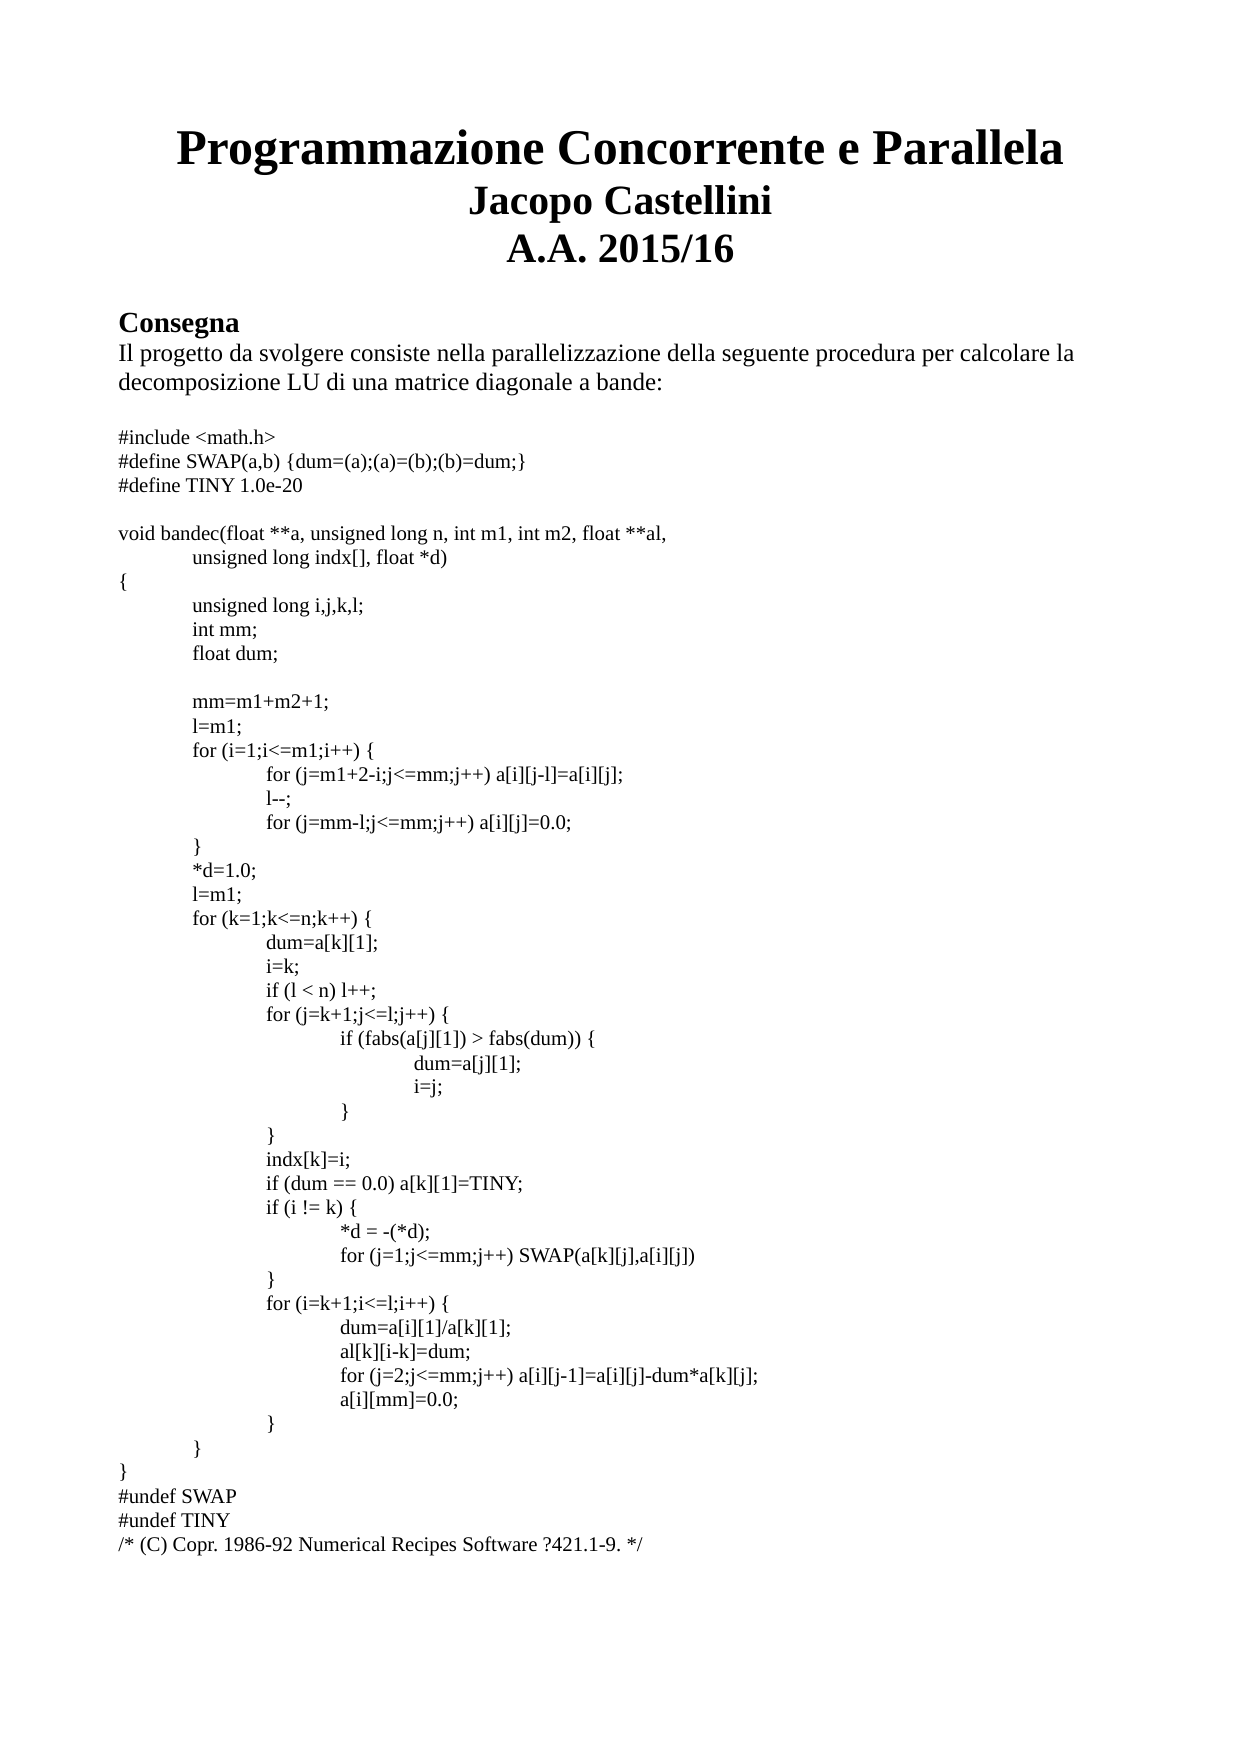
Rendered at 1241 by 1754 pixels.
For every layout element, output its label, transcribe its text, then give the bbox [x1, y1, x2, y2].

text *d = -(*d); [118, 1219, 1122, 1243]
text } [118, 1411, 1122, 1435]
text } [118, 1098, 1122, 1123]
text if (dum == 0.0) a[k][1]=TINY; [118, 1171, 1122, 1195]
text A.A. 2015/16 [118, 223, 1122, 271]
text i=j; [118, 1074, 1122, 1098]
text for (j=2;j<=mm;j++) a[i][j-1]=a[i][j]-dum*a[k][j]; [118, 1363, 1122, 1387]
text } [118, 834, 1122, 858]
text i=k; [118, 954, 1122, 978]
text *d=1.0; [118, 858, 1122, 882]
text Jacopo Castellini [118, 176, 1122, 223]
text #include <math.h> [118, 425, 1122, 449]
text for (j=mm-l;j<=mm;j++) a[i][j]=0.0; [118, 810, 1122, 834]
text } [118, 1123, 1122, 1147]
text for (j=m1+2-i;j<=mm;j++) a[i][j-l]=a[i][j]; [118, 762, 1122, 786]
text float dum; [118, 641, 1122, 665]
text mm=m1+m2+1; [118, 689, 1122, 713]
text Il progetto da svolgere consiste nella parallelizzazione della seguente procedura per calcolare la decomposizione LU di una matrice diagonale a bande: [118, 338, 1122, 396]
text #define SWAP(a,b) {dum=(a);(a)=(b);(b)=dum;} [118, 449, 1122, 473]
text l=m1; [118, 882, 1122, 906]
text for (j=1;j<=mm;j++) SWAP(a[k][j],a[i][j]) [118, 1243, 1122, 1267]
text dum=a[i][1]/a[k][1]; [118, 1315, 1122, 1339]
text unsigned long indx[], float *d) [118, 545, 1122, 569]
text for (j=k+1;j<=l;j++) { [118, 1002, 1122, 1026]
text unsigned long i,j,k,l; [118, 593, 1122, 617]
text al[k][i-k]=dum; [118, 1339, 1122, 1363]
text dum=a[k][1]; [118, 930, 1122, 954]
text indx[k]=i; [118, 1147, 1122, 1171]
text void bandec(float **a, unsigned long n, int m1, int m2, float **al, [118, 521, 1122, 545]
text #define TINY 1.0e-20 [118, 473, 1122, 497]
text } [118, 1435, 1122, 1459]
text int mm; [118, 617, 1122, 641]
text Programmazione Concorrente e Parallela [118, 118, 1122, 176]
text #undef SWAP [118, 1483, 1122, 1508]
text if (l < n) l++; [118, 978, 1122, 1002]
text Consegna [118, 305, 1122, 338]
text l--; [118, 786, 1122, 810]
text } [118, 1459, 1122, 1483]
text if (fabs(a[j][1]) > fabs(dum)) { [118, 1026, 1122, 1050]
text { [118, 569, 1122, 593]
text l=m1; [118, 713, 1122, 738]
text if (i != k) { [118, 1195, 1122, 1219]
text for (i=1;i<=m1;i++) { [118, 738, 1122, 762]
text for (k=1;k<=n;k++) { [118, 906, 1122, 930]
text dum=a[j][1]; [118, 1050, 1122, 1074]
text } [118, 1267, 1122, 1291]
text a[i][mm]=0.0; [118, 1387, 1122, 1411]
text #undef TINY [118, 1508, 1122, 1532]
text /* (C) Copr. 1986-92 Numerical Recipes Software ?421.1-9. */ [118, 1532, 1122, 1556]
text for (i=k+1;i<=l;i++) { [118, 1291, 1122, 1315]
